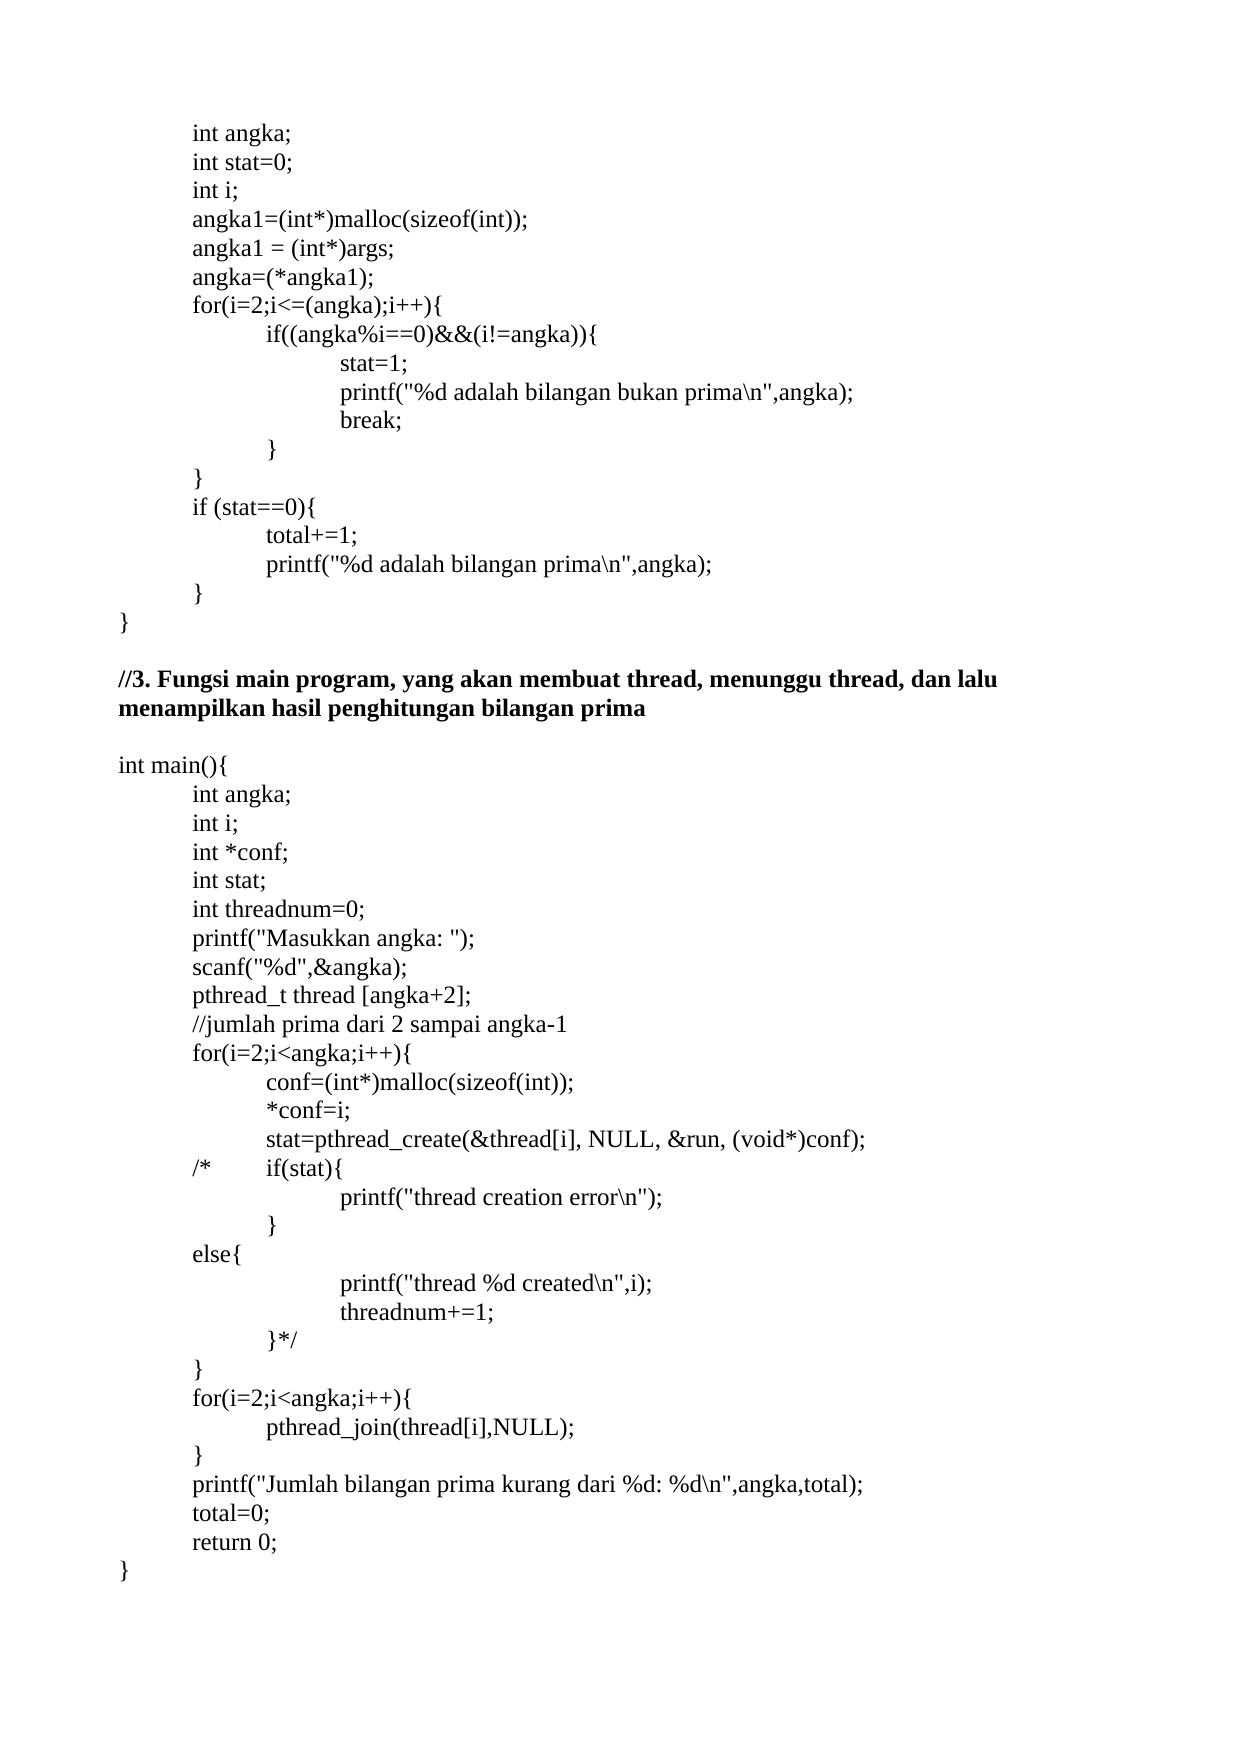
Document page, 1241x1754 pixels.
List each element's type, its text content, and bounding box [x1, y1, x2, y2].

text int i; [118, 808, 1122, 837]
text int threadnum=0; [118, 894, 1122, 923]
text //jumlah prima dari 2 sampai angka-1 [118, 1009, 1122, 1038]
text printf("thread %d created\n",i); [118, 1268, 1122, 1297]
text if((angka%i==0)&&(i!=angka)){ [118, 319, 1122, 348]
text int i; [118, 176, 1122, 204]
text stat=pthread_create(&thread[i], NULL, &run, (void*)conf); [118, 1124, 1122, 1153]
text printf("Masukkan angka: "); [118, 923, 1122, 952]
text break; [118, 406, 1122, 434]
text angka1 = (int*)args; [118, 233, 1122, 262]
text int angka; [118, 779, 1122, 808]
text if (stat==0){ [118, 492, 1122, 521]
text for(i=2;i<angka;i++){ [118, 1038, 1122, 1067]
text for(i=2;i<angka;i++){ [118, 1383, 1122, 1412]
text pthread_t thread [angka+2]; [118, 981, 1122, 1009]
text }*/ [118, 1326, 1122, 1354]
text else{ [118, 1239, 1122, 1268]
text } [118, 1211, 1122, 1239]
text printf("Jumlah bilangan prima kurang dari %d: %d\n",angka,total); [118, 1469, 1122, 1498]
text angka1=(int*)malloc(sizeof(int)); [118, 204, 1122, 233]
text //3. Fungsi main program, yang akan membuat thread, menunggu thread, dan lalu menampilkan hasil penghitungan bilangan prima [118, 664, 1122, 722]
text return 0; [118, 1527, 1122, 1556]
text for(i=2;i<=(angka);i++){ [118, 291, 1122, 319]
text conf=(int*)malloc(sizeof(int)); [118, 1067, 1122, 1096]
text } [118, 463, 1122, 492]
text stat=1; [118, 348, 1122, 377]
text int stat=0; [118, 147, 1122, 176]
text scanf("%d",&angka); [118, 952, 1122, 981]
text int angka; [118, 118, 1122, 147]
text } [118, 1441, 1122, 1469]
text printf("%d adalah bilangan prima\n",angka); [118, 549, 1122, 578]
text pthread_join(thread[i],NULL); [118, 1412, 1122, 1441]
text } [118, 607, 1122, 636]
text } [118, 578, 1122, 607]
text int main(){ [118, 751, 1122, 779]
text } [118, 1354, 1122, 1383]
text /* if(stat){ [118, 1153, 1122, 1182]
text threadnum+=1; [118, 1297, 1122, 1326]
text printf("thread creation error\n"); [118, 1182, 1122, 1211]
text } [118, 434, 1122, 463]
text int *conf; [118, 837, 1122, 866]
text *conf=i; [118, 1096, 1122, 1124]
text printf("%d adalah bilangan bukan prima\n",angka); [118, 377, 1122, 406]
text int stat; [118, 866, 1122, 894]
text } [118, 1556, 1122, 1584]
text total+=1; [118, 521, 1122, 549]
text total=0; [118, 1498, 1122, 1527]
text angka=(*angka1); [118, 262, 1122, 291]
